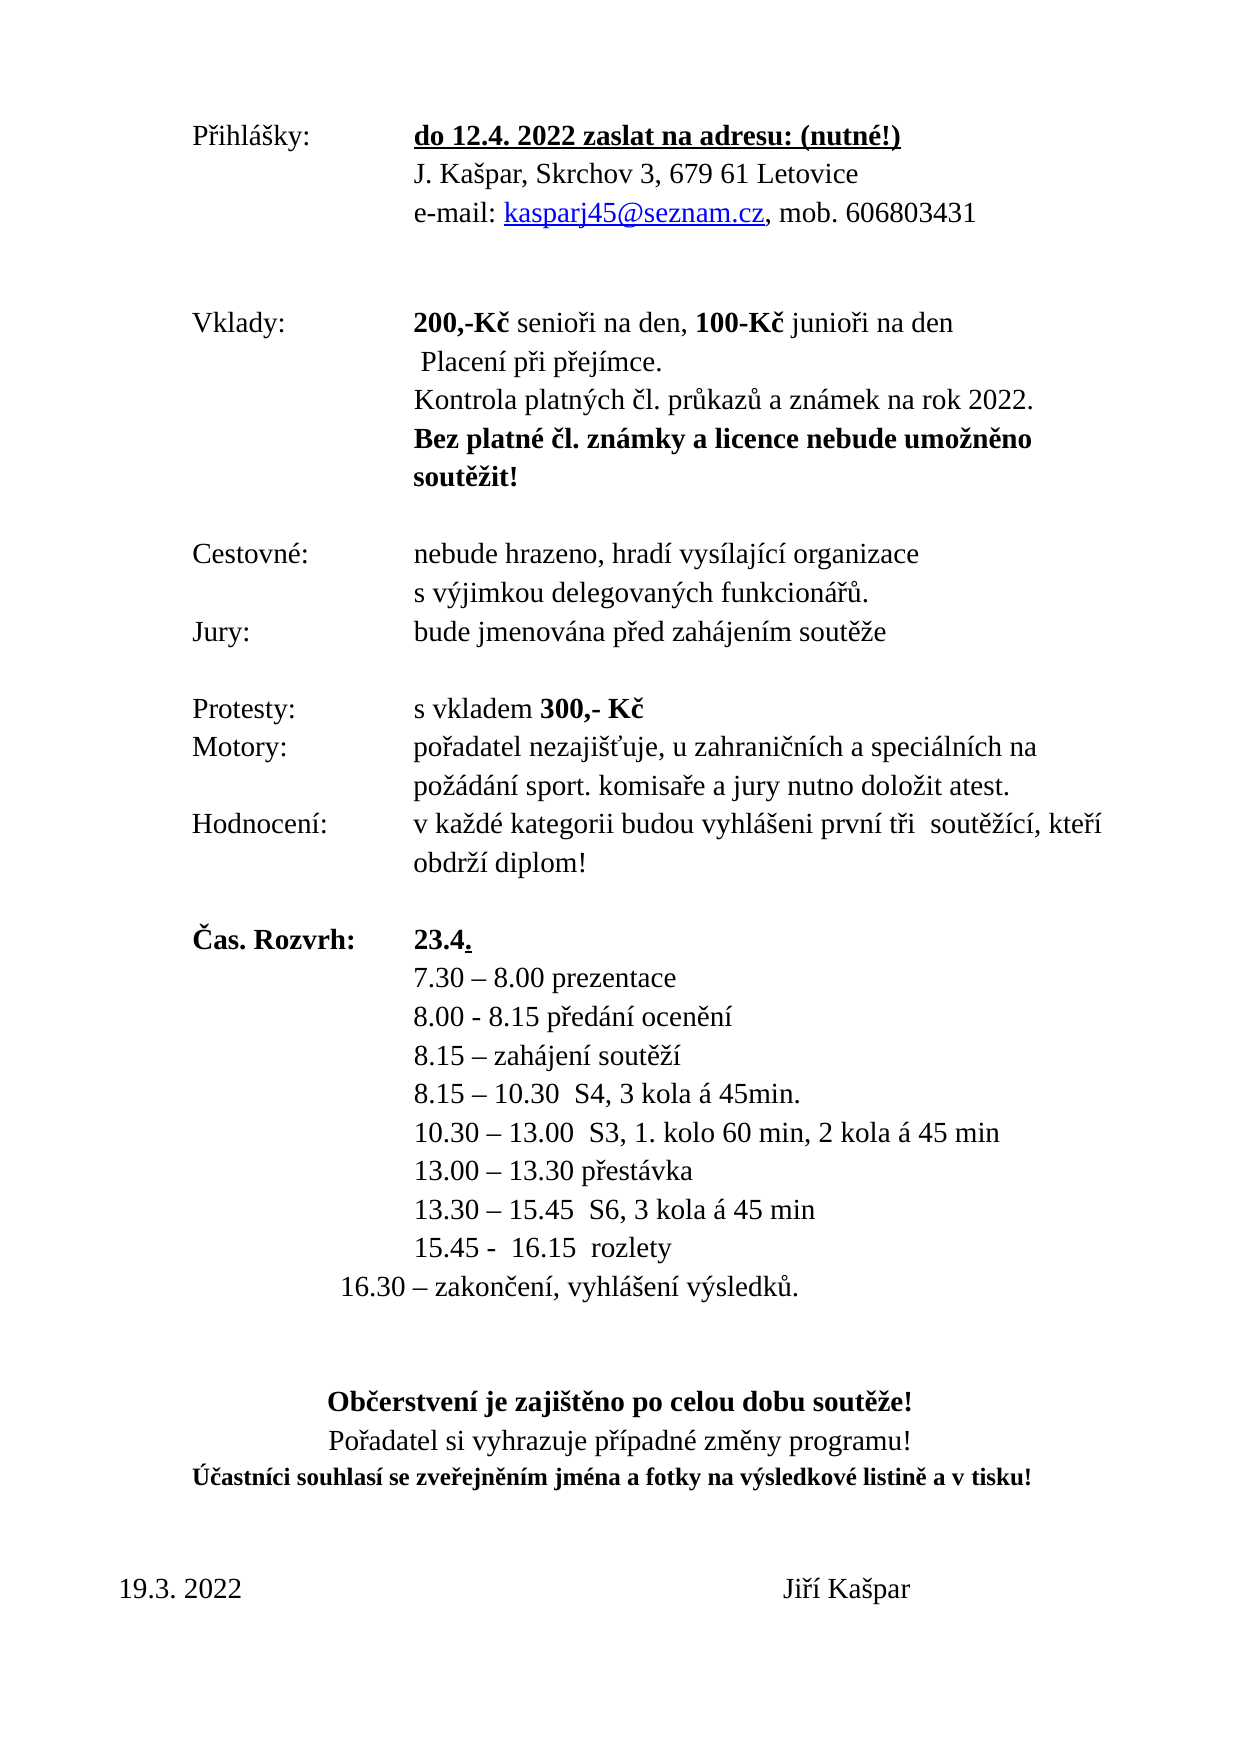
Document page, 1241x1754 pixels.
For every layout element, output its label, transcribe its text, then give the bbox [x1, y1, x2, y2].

text 13.30 – 15.45 S6, 3 kola á 45 min [118, 1192, 1122, 1225]
text Čas. Rozvrh: 23.4. [118, 922, 1122, 956]
text 19.3. 2022 Jiří Kašpar [118, 1572, 1122, 1605]
text 7.30 – 8.00 prezentace [339, 961, 1122, 994]
text Cestovné: nebude hrazeno, hradí vysílající organizace [118, 537, 1122, 570]
text Přihlášky: do 12.4. 2022 zaslat na adresu: (nutné!) J. Kašpar, Skrchov 3, 679 61 Letovice e-mail: kasparj45@seznam.cz, mob. 606803431 [118, 118, 1122, 229]
text 15.45 - 16.15 rozlety 16.30 – zakončení, vyhlášení výsledků. [118, 1230, 1122, 1302]
text 13.00 – 13.30 přestávka [118, 1153, 1122, 1187]
text Občerstvení je zajištěno po celou dobu soutěže! [118, 1384, 1122, 1418]
text Bez platné čl. známky a licence nebude umožněno soutěžit! [413, 421, 1122, 493]
text 10.30 – 13.00 S3, 1. kolo 60 min, 2 kola á 45 min [118, 1115, 1122, 1148]
text s výjimkou delegovaných funkcionářů. [118, 575, 1122, 609]
text Jury: bude jmenována před zahájením soutěže [118, 614, 1122, 647]
text Pořadatel si vyhrazuje případné změny programu! [118, 1423, 1122, 1457]
text Vklady: 200,-Kč senioři na den, 100-Kč junioři na den [192, 305, 1122, 339]
text Protesty: s vkladem 300,- Kč [118, 691, 1122, 724]
text 8.15 – 10.30 S4, 3 kola á 45min. [118, 1076, 1122, 1110]
text Motory: pořadatel nezajišťuje, u zahraničních a speciálních na požádání sport. komisaře a jury nutno doložit atest. [192, 729, 1122, 801]
text Hodnocení: v každé kategorii budou vyhlášeni první tři soutěžící, kteří obdrží diplom! [192, 806, 1122, 878]
text Kontrola platných čl. průkazů a známek na rok 2022. [413, 382, 1122, 416]
text 8.15 – zahájení soutěží [118, 1038, 1122, 1071]
text 8.00 - 8.15 předání ocenění [339, 999, 1122, 1033]
text Placení při přejímce. [192, 344, 1122, 377]
text Účastníci souhlasí se zveřejněním jména a fotky na výsledkové listině a v tisku! [118, 1462, 1122, 1490]
